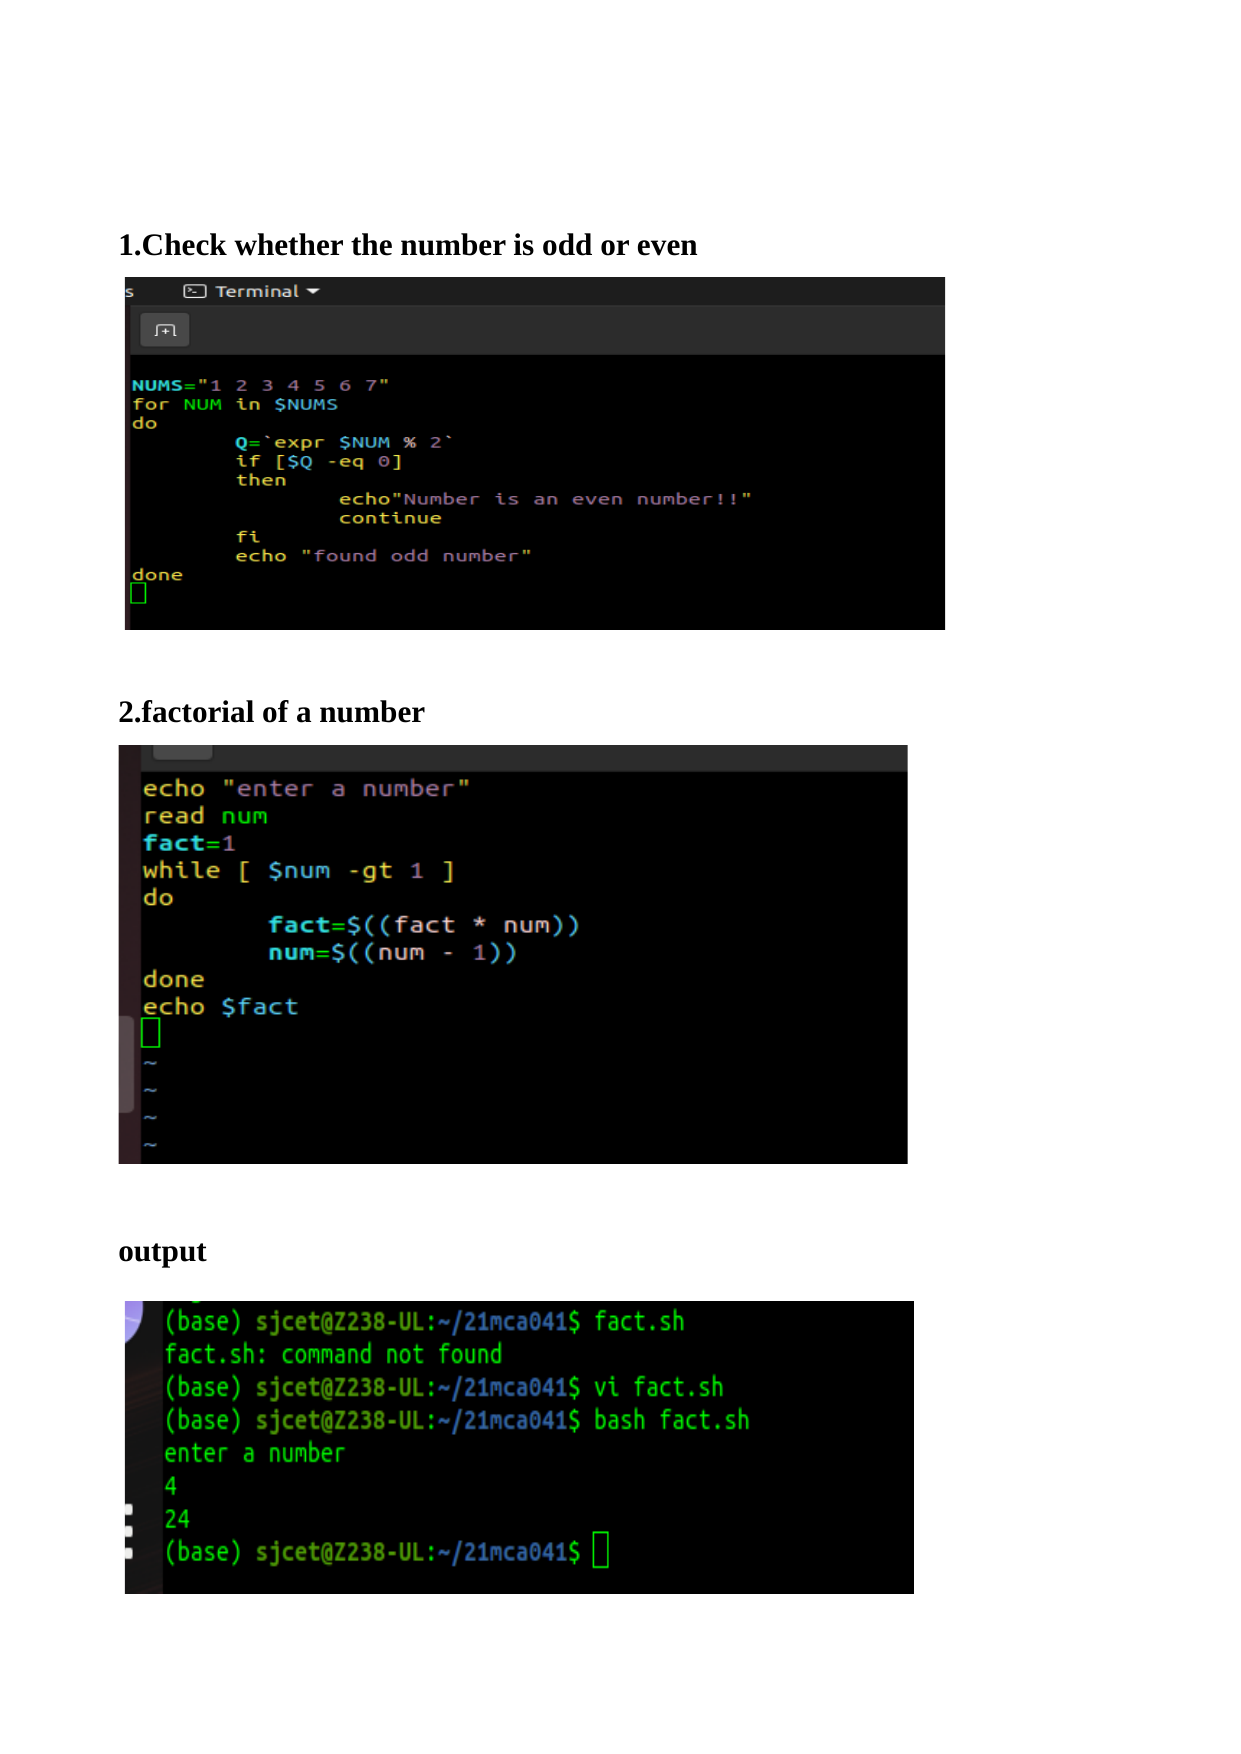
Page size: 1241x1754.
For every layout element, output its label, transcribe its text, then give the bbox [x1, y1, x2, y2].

text 2.factorial of a number [118, 693, 1122, 729]
picture [118, 745, 192, 954]
text output [118, 1232, 1122, 1268]
text 1.Check whether the number is odd or even [118, 226, 1122, 262]
